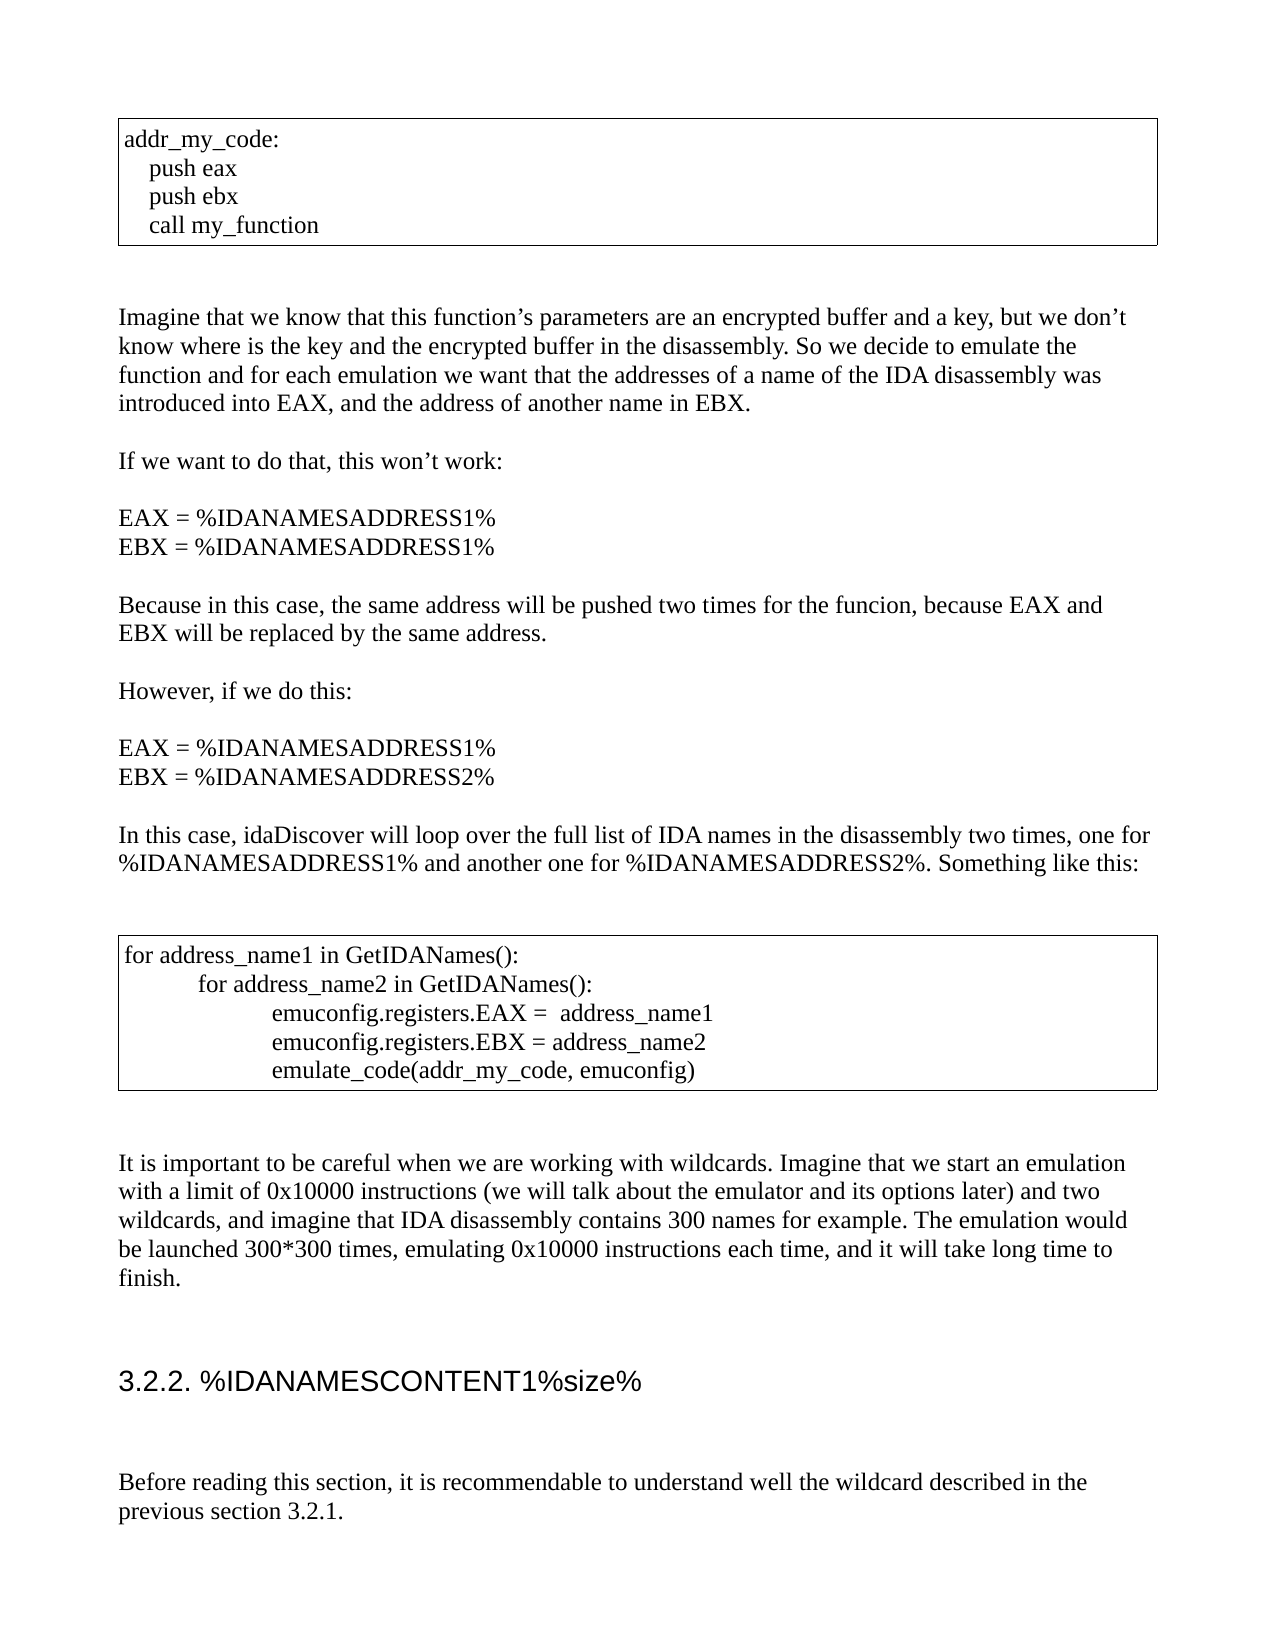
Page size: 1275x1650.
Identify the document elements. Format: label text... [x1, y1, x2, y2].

subtitle 3.2.2. %IDANAMESCONTENT1%size% [118, 1363, 1157, 1397]
text EBX = %IDANAMESADDRESS1% [118, 532, 1157, 561]
table_header for address_name1 in GetIDANames(): for address_name2 in GetIDANames(): emuconfig.registers.EAX = address_name1 emuconfig.registers.EBX = address_name2 emulate_code(addr_my_code, emuconfig) [119, 936, 1157, 1090]
table_header addr_my_code: push eax push ebx call my_function [119, 119, 1157, 245]
text Because in this case, the same address will be pushed two times for the funcion, because EAX and EBX will be replaced by the same address. [118, 590, 1157, 647]
text If we want to do that, this won’t work: [118, 446, 1157, 475]
text Imagine that we know that this function’s parameters are an encrypted buffer and a key, but we don’t know where is the key and the encrypted buffer in the disassembly. So we decide to emulate the function and for each emulation we want that the addresses of a name of the IDA disassembly was introduced into EAX, and the address of another name in EBX. [118, 302, 1157, 417]
text However, if we do this: [118, 676, 1157, 705]
text In this case, idaDiscover will loop over the full list of IDA names in the disassembly two times, one for %IDANAMESADDRESS1% and another one for %IDANAMESADDRESS2%. Something like this: [118, 820, 1157, 877]
text EAX = %IDANAMESADDRESS1% [118, 503, 1157, 532]
text Before reading this section, it is recommendable to understand well the wildcard described in the previous section 3.2.1. [118, 1467, 1157, 1525]
text EAX = %IDANAMESADDRESS1% [118, 733, 1157, 762]
text It is important to be careful when we are working with wildcards. Imagine that we start an emulation with a limit of 0x10000 instructions (we will talk about the emulator and its options later) and two wildcards, and imagine that IDA disassembly contains 300 names for example. The emulation would be launched 300*300 times, emulating 0x10000 instructions each time, and it will take long time to finish. [118, 1148, 1157, 1291]
text EBX = %IDANAMESADDRESS2% [118, 762, 1157, 791]
